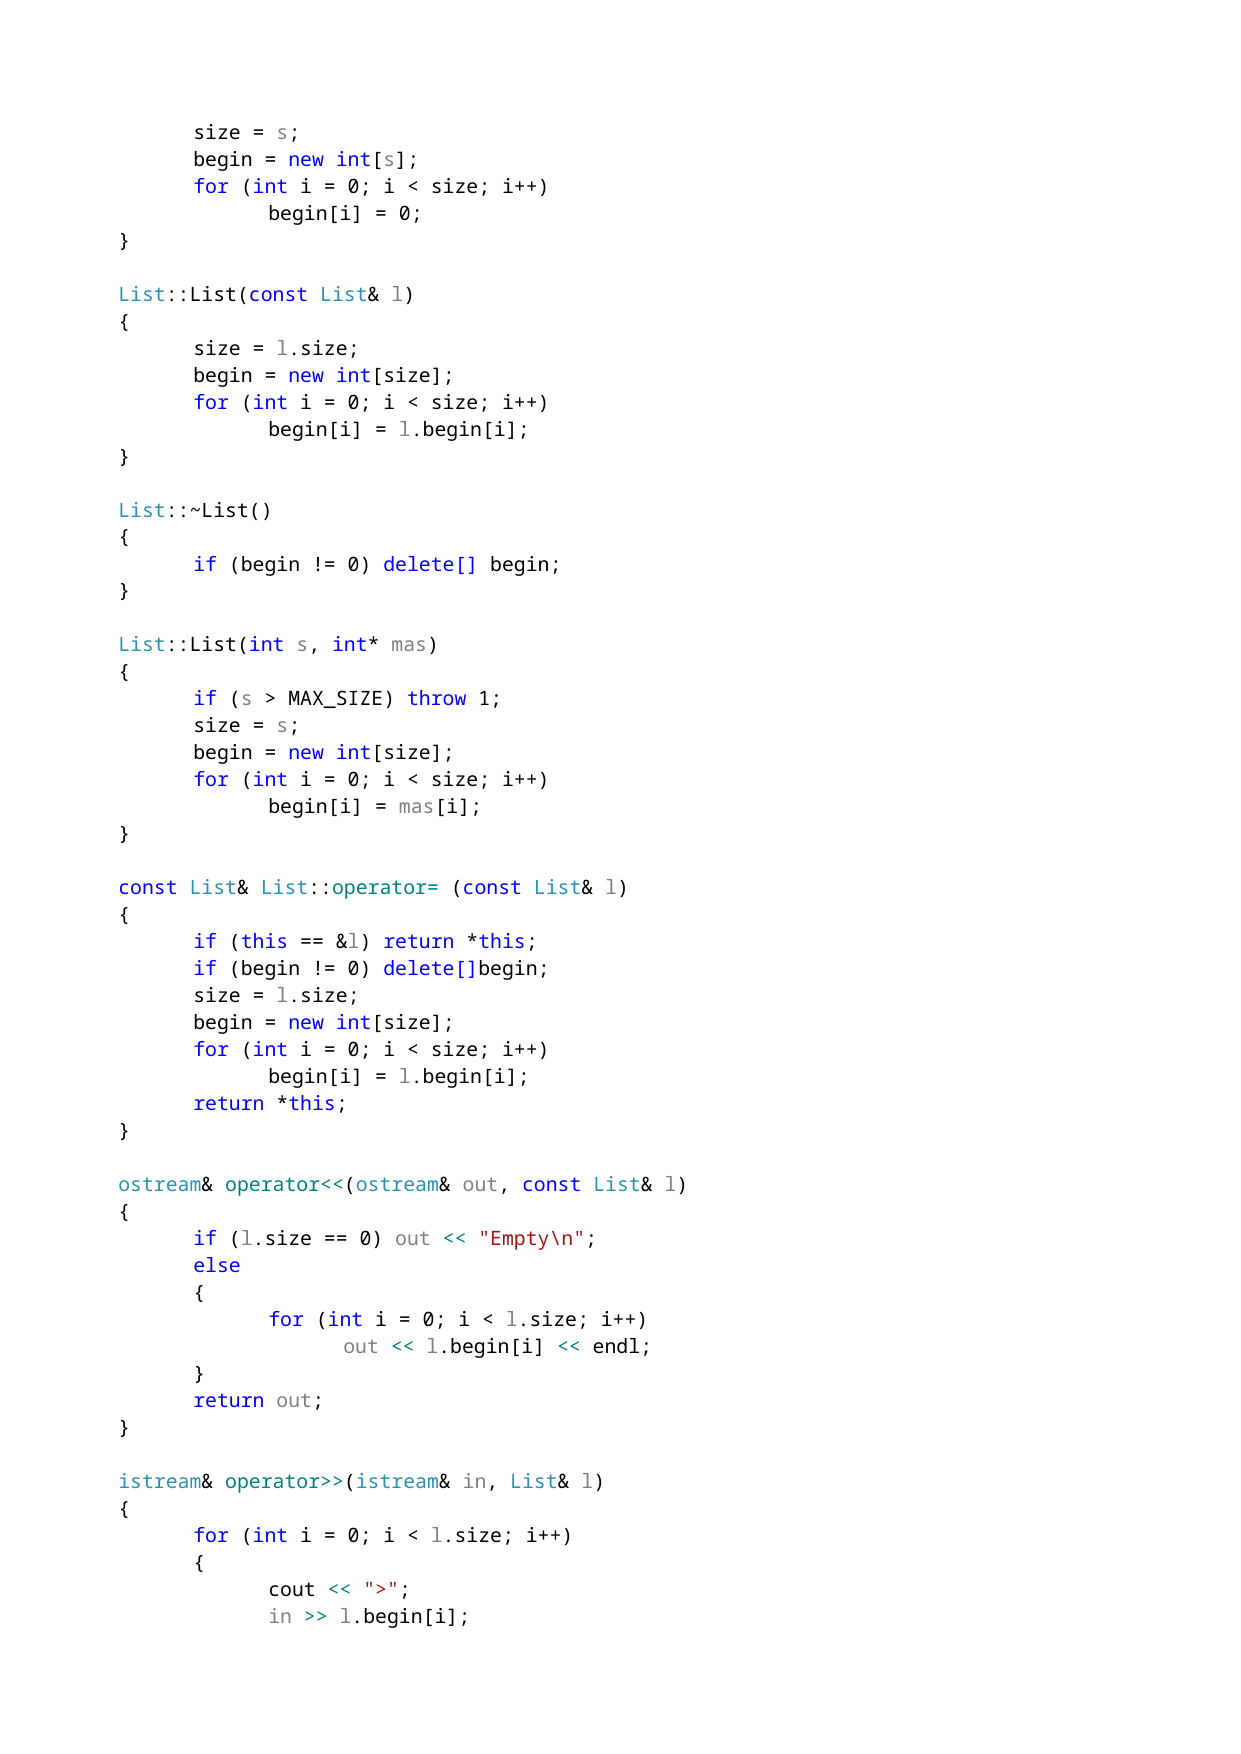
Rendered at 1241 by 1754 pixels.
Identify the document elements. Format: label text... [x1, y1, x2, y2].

text in >> l.begin[i]; [118, 1602, 1122, 1629]
text List::~List() [118, 496, 1122, 523]
text for (int i = 0; i < size; i++) [118, 766, 1122, 793]
text size = s; [118, 712, 1122, 739]
text } [118, 226, 1122, 253]
text const List& List::operator= (const List& l) [118, 873, 1122, 901]
text return *this; [118, 1089, 1122, 1116]
text ostream& operator<<(ostream& out, const List& l) [118, 1170, 1122, 1197]
text for (int i = 0; i < size; i++) [118, 172, 1122, 199]
text List::List(int s, int* mas) [118, 631, 1122, 658]
text if (begin != 0) delete[]begin; [118, 954, 1122, 981]
text { [118, 658, 1122, 685]
text else [118, 1251, 1122, 1278]
text begin[i] = l.begin[i]; [118, 415, 1122, 442]
text begin[i] = 0; [118, 199, 1122, 226]
text if (s > MAX_SIZE) throw 1; [118, 685, 1122, 712]
text if (this == &l) return *this; [118, 927, 1122, 954]
text begin = new int[size]; [118, 361, 1122, 388]
text } [118, 577, 1122, 604]
text { [118, 1494, 1122, 1521]
text return out; [118, 1386, 1122, 1413]
text out << l.begin[i] << endl; [118, 1332, 1122, 1359]
text } [118, 1116, 1122, 1143]
text { [118, 1278, 1122, 1305]
text } [118, 819, 1122, 847]
text if (begin != 0) delete[] begin; [118, 550, 1122, 577]
text { [118, 307, 1122, 334]
text begin = new int[size]; [118, 739, 1122, 766]
text { [118, 901, 1122, 927]
text istream& operator>>(istream& in, List& l) [118, 1467, 1122, 1494]
text { [118, 1548, 1122, 1575]
text size = s; [118, 118, 1122, 145]
text } [118, 1413, 1122, 1440]
text cout << ">"; [118, 1575, 1122, 1602]
text for (int i = 0; i < l.size; i++) [118, 1521, 1122, 1548]
text begin = new int[s]; [118, 145, 1122, 172]
text List::List(const List& l) [118, 280, 1122, 307]
text size = l.size; [118, 334, 1122, 361]
text for (int i = 0; i < size; i++) [118, 388, 1122, 415]
text begin[i] = mas[i]; [118, 793, 1122, 819]
text } [118, 1359, 1122, 1386]
text for (int i = 0; i < size; i++) [118, 1035, 1122, 1062]
text begin[i] = l.begin[i]; [118, 1062, 1122, 1089]
text for (int i = 0; i < l.size; i++) [118, 1305, 1122, 1332]
text { [118, 523, 1122, 550]
text if (l.size == 0) out << "Empty\n"; [118, 1224, 1122, 1251]
text size = l.size; [118, 981, 1122, 1008]
text begin = new int[size]; [118, 1008, 1122, 1035]
text } [118, 442, 1122, 469]
text { [118, 1197, 1122, 1224]
